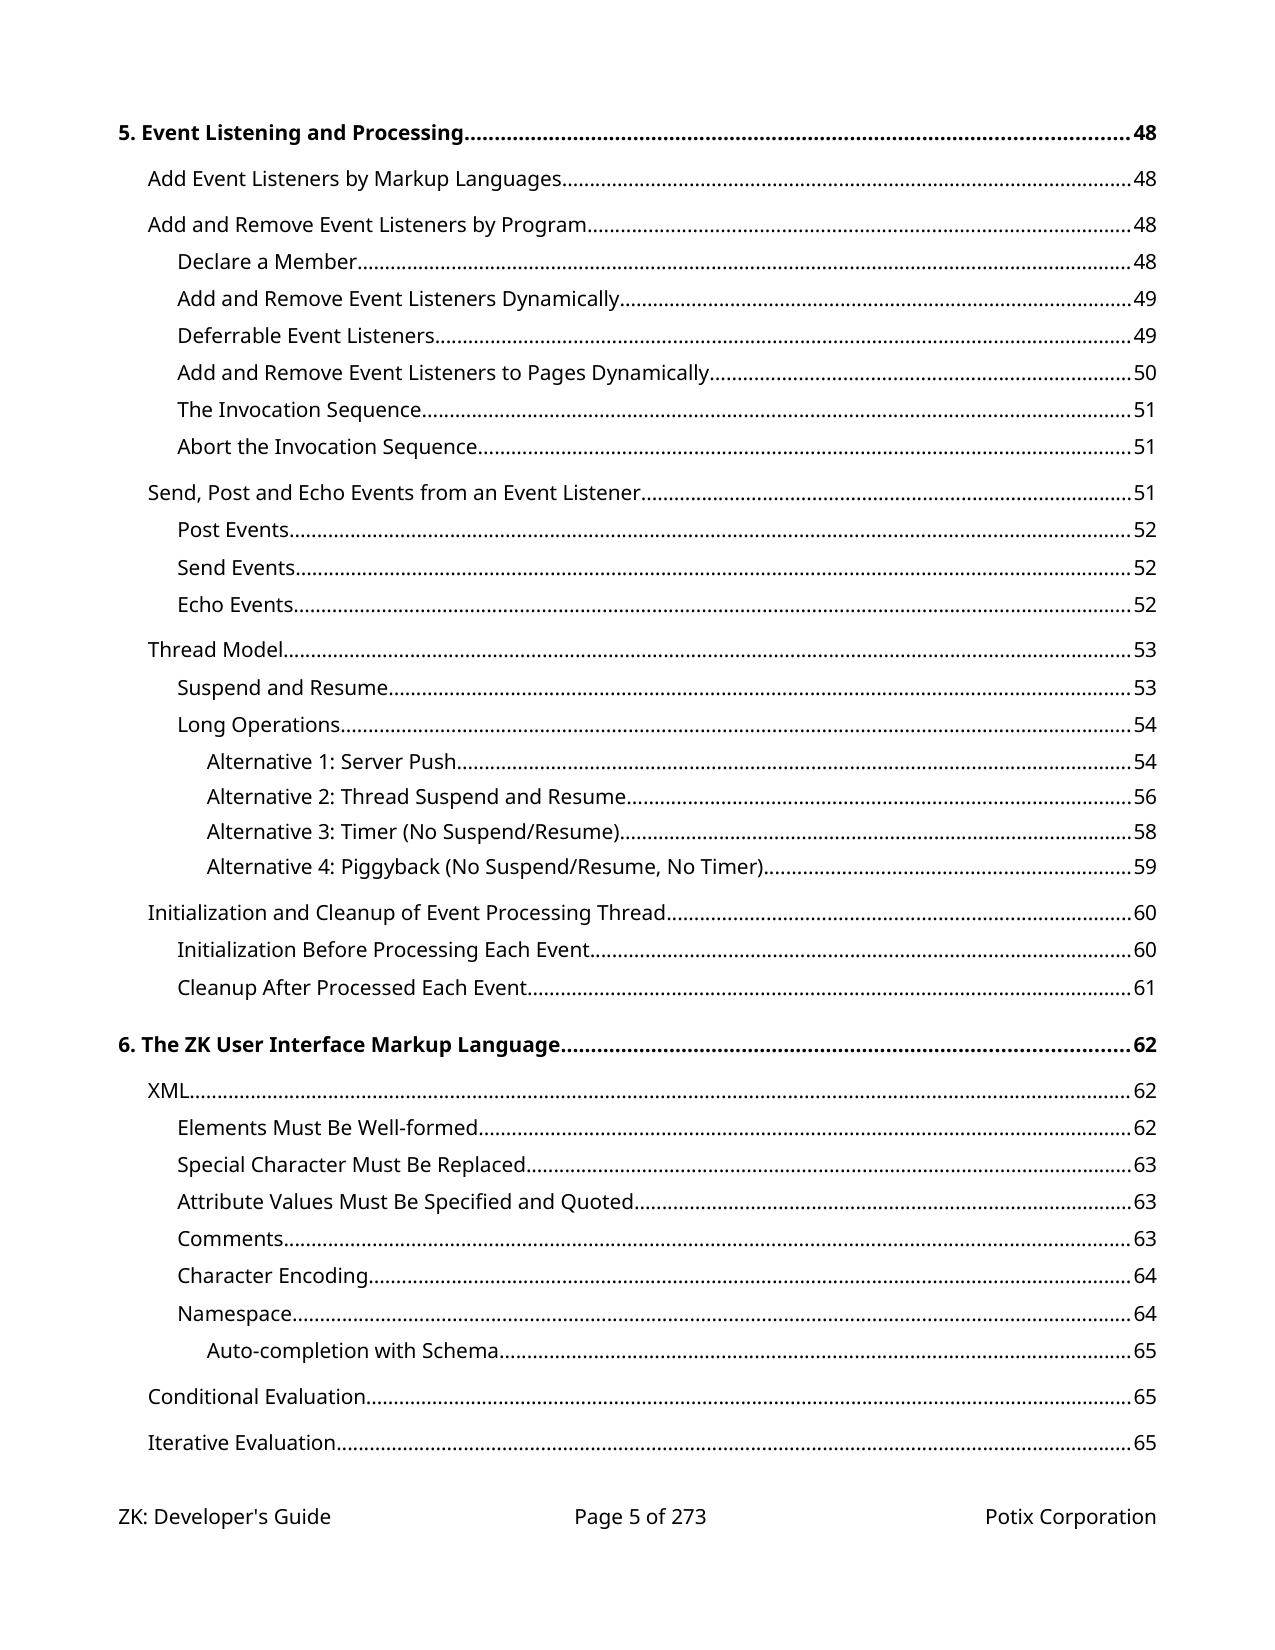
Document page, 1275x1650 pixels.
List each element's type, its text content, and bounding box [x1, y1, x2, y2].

text Cleanup After Processed Each Event 61 [177, 973, 1157, 1001]
text Conditional Evaluation 65 [148, 1382, 1157, 1410]
text Long Operations 54 [177, 710, 1157, 738]
text Add Event Listeners by Markup Languages 48 [148, 164, 1157, 192]
text Add and Remove Event Listeners by Program 48 [148, 210, 1157, 238]
text XML 62 [148, 1076, 1157, 1104]
text Declare a Member 48 [177, 247, 1157, 275]
text Send, Post and Echo Events from an Event Listener 51 [148, 478, 1157, 507]
text Deferrable Event Listeners 49 [177, 321, 1157, 349]
text Send Events 52 [177, 553, 1157, 581]
text Comments 63 [177, 1224, 1157, 1253]
text Thread Model 53 [148, 636, 1157, 664]
text Initialization Before Processing Each Event 60 [177, 936, 1157, 964]
text Echo Events 52 [177, 590, 1157, 618]
text Alternative 1: Server Push 54 [207, 747, 1157, 775]
text Suspend and Resume 53 [177, 673, 1157, 701]
text The Invocation Sequence 51 [177, 395, 1157, 424]
text Iterative Evaluation 65 [148, 1428, 1157, 1456]
text Alternative 2: Thread Suspend and Resume 56 [207, 782, 1157, 810]
text Add and Remove Event Listeners Dynamically 49 [177, 284, 1157, 312]
text Namespace 64 [177, 1299, 1157, 1327]
text Initialization and Cleanup of Event Processing Thread 60 [148, 898, 1157, 927]
text Add and Remove Event Listeners to Pages Dynamically 50 [177, 358, 1157, 387]
text Character Encoding 64 [177, 1262, 1157, 1290]
text Special Character Must Be Replaced 63 [177, 1150, 1157, 1179]
text 6. The ZK User Interface Markup Language 62 [118, 1030, 1157, 1058]
text Post Events 52 [177, 516, 1157, 544]
text Alternative 3: Timer (No Suspend/Resume) 58 [207, 817, 1157, 846]
text Abort the Invocation Sequence 51 [177, 432, 1157, 461]
text 5. Event Listening and Processing 48 [118, 118, 1157, 146]
text Attribute Values Must Be Specified and Quoted 63 [177, 1187, 1157, 1216]
text Alternative 4: Piggyback (No Suspend/Resume, No Timer) 59 [207, 852, 1157, 881]
text Auto-completion with Schema 65 [207, 1336, 1157, 1364]
text Elements Must Be Well-formed 62 [177, 1113, 1157, 1142]
